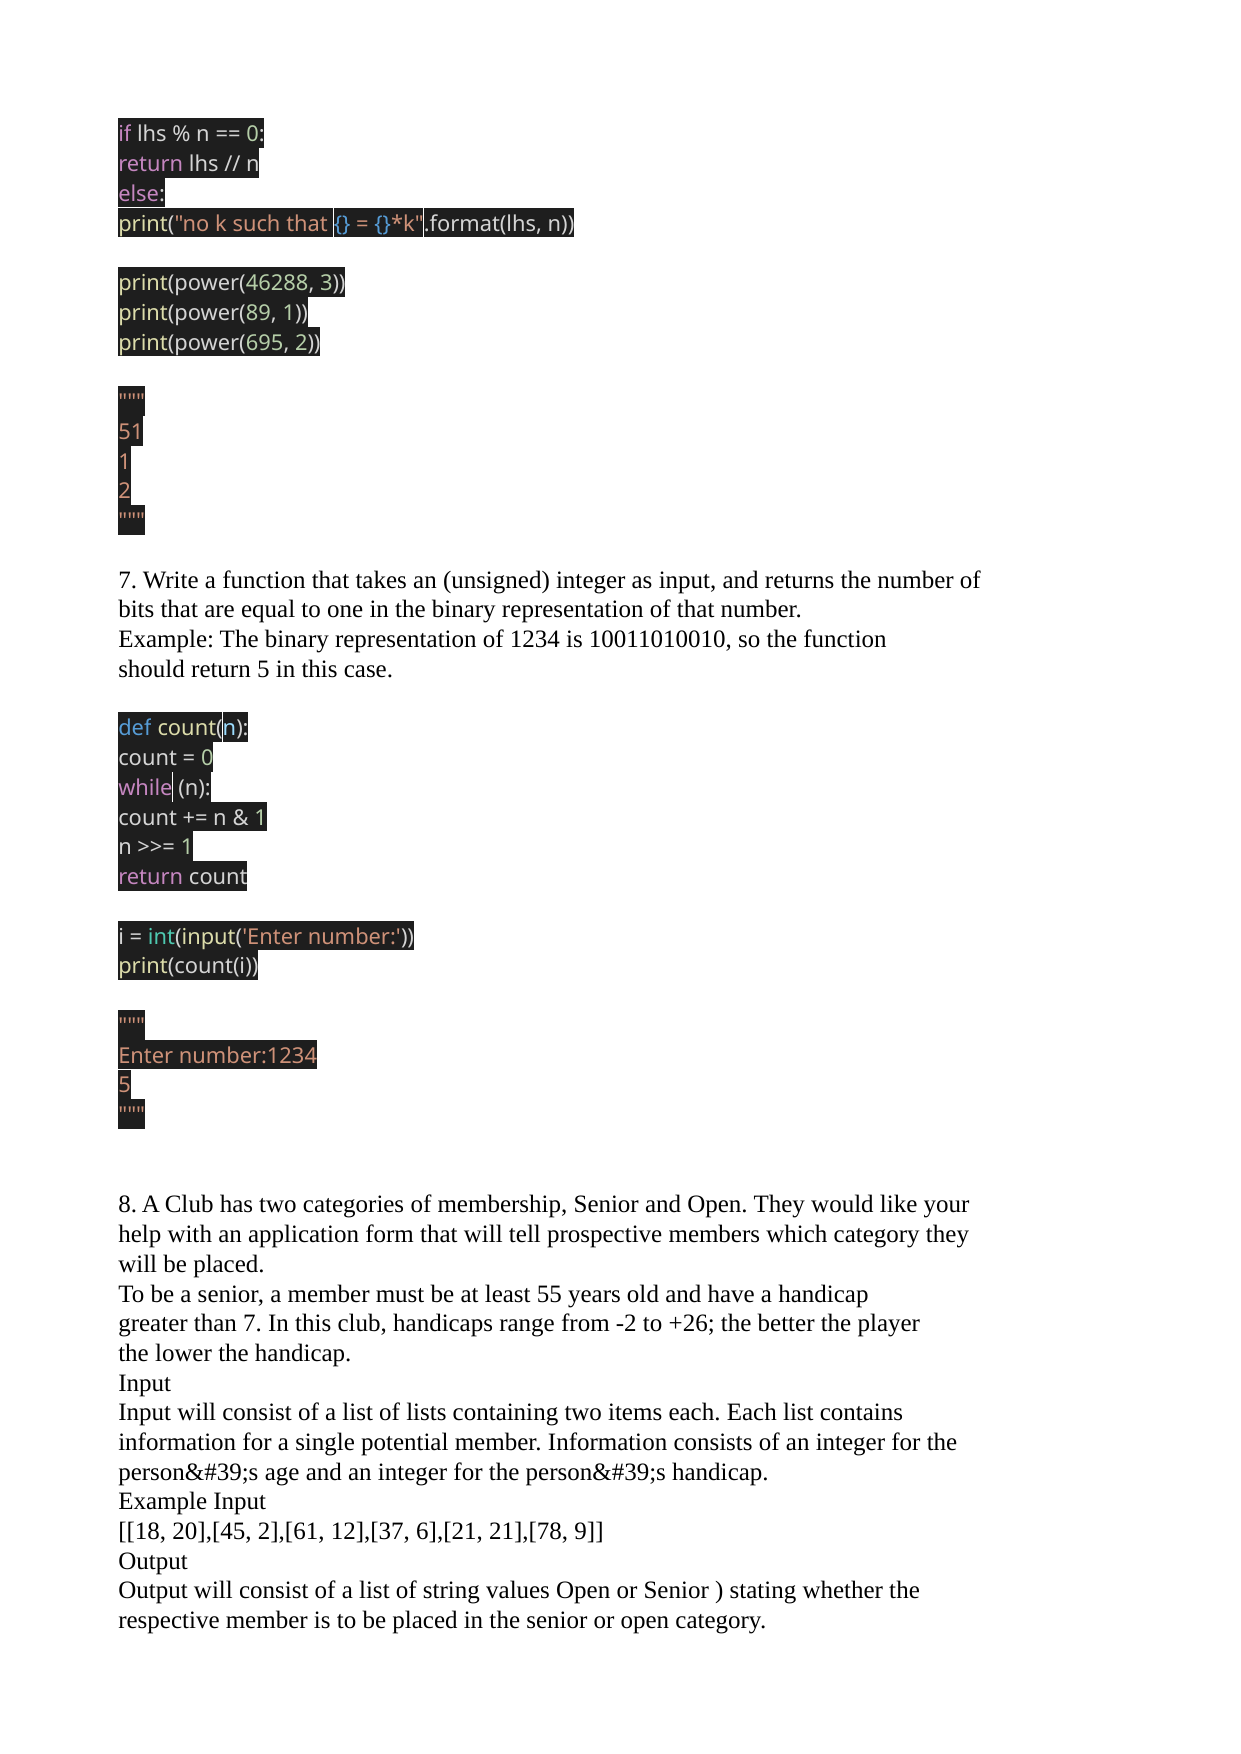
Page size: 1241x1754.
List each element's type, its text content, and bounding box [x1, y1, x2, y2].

text else: [118, 178, 1122, 207]
text will be placed. [118, 1248, 1122, 1278]
text Output will consist of a list of string values Open or Senior ) stating whether the [118, 1574, 1122, 1604]
text """ [118, 1099, 1122, 1129]
text 8. A Club has two categories of membership, Senior and Open. They would like your [118, 1189, 1122, 1218]
text while (n): [118, 772, 1122, 802]
text """ [118, 505, 1122, 535]
text help with an application form that will tell prospective members which category they [118, 1218, 1122, 1248]
text """ [118, 386, 1122, 416]
text Input [118, 1367, 1122, 1396]
text the lower the handicap. [118, 1337, 1122, 1367]
text print("no k such that {} = {}*k".format(lhs, n)) [118, 207, 1122, 237]
text information for a single potential member. Information consists of an integer for the [118, 1426, 1122, 1456]
text Example: The binary representation of 1234 is 10011010010, so the function [118, 623, 1122, 653]
text n >>= 1 [118, 831, 1122, 861]
text Output [118, 1545, 1122, 1574]
text return lhs // n [118, 148, 1122, 178]
text print(power(46288, 3)) [118, 267, 1122, 297]
text def count(n): [118, 712, 1122, 742]
text Enter number:1234 [118, 1040, 1122, 1069]
text print(power(695, 2)) [118, 327, 1122, 356]
text """ [118, 1010, 1122, 1040]
text i = int(input('Enter number:')) [118, 921, 1122, 950]
text count = 0 [118, 742, 1122, 772]
text Example Input [118, 1486, 1122, 1515]
text greater than 7. In this club, handicaps range from -2 to +26; the better the player [118, 1307, 1122, 1337]
text 51 [118, 416, 1122, 446]
text if lhs % n == 0: [118, 118, 1122, 148]
text 2 [118, 475, 1122, 505]
text return count [118, 861, 1122, 891]
text 5 [118, 1069, 1122, 1099]
text 1 [118, 446, 1122, 475]
text bits that are equal to one in the binary representation of that number. [118, 593, 1122, 623]
text should return 5 in this case. [118, 653, 1122, 682]
text print(power(89, 1)) [118, 297, 1122, 327]
text [[18, 20],[45, 2],[61, 12],[37, 6],[21, 21],[78, 9]] [118, 1515, 1122, 1545]
text respective member is to be placed in the senior or open category. [118, 1604, 1122, 1634]
text Input will consist of a list of lists containing two items each. Each list contains [118, 1396, 1122, 1426]
text print(count(i)) [118, 950, 1122, 980]
text 7. Write a function that takes an (unsigned) integer as input, and returns the number of [118, 564, 1122, 593]
text count += n & 1 [118, 802, 1122, 831]
text person&#39;s age and an integer for the person&#39;s handicap. [118, 1456, 1122, 1486]
text To be a senior, a member must be at least 55 years old and have a handicap [118, 1278, 1122, 1307]
